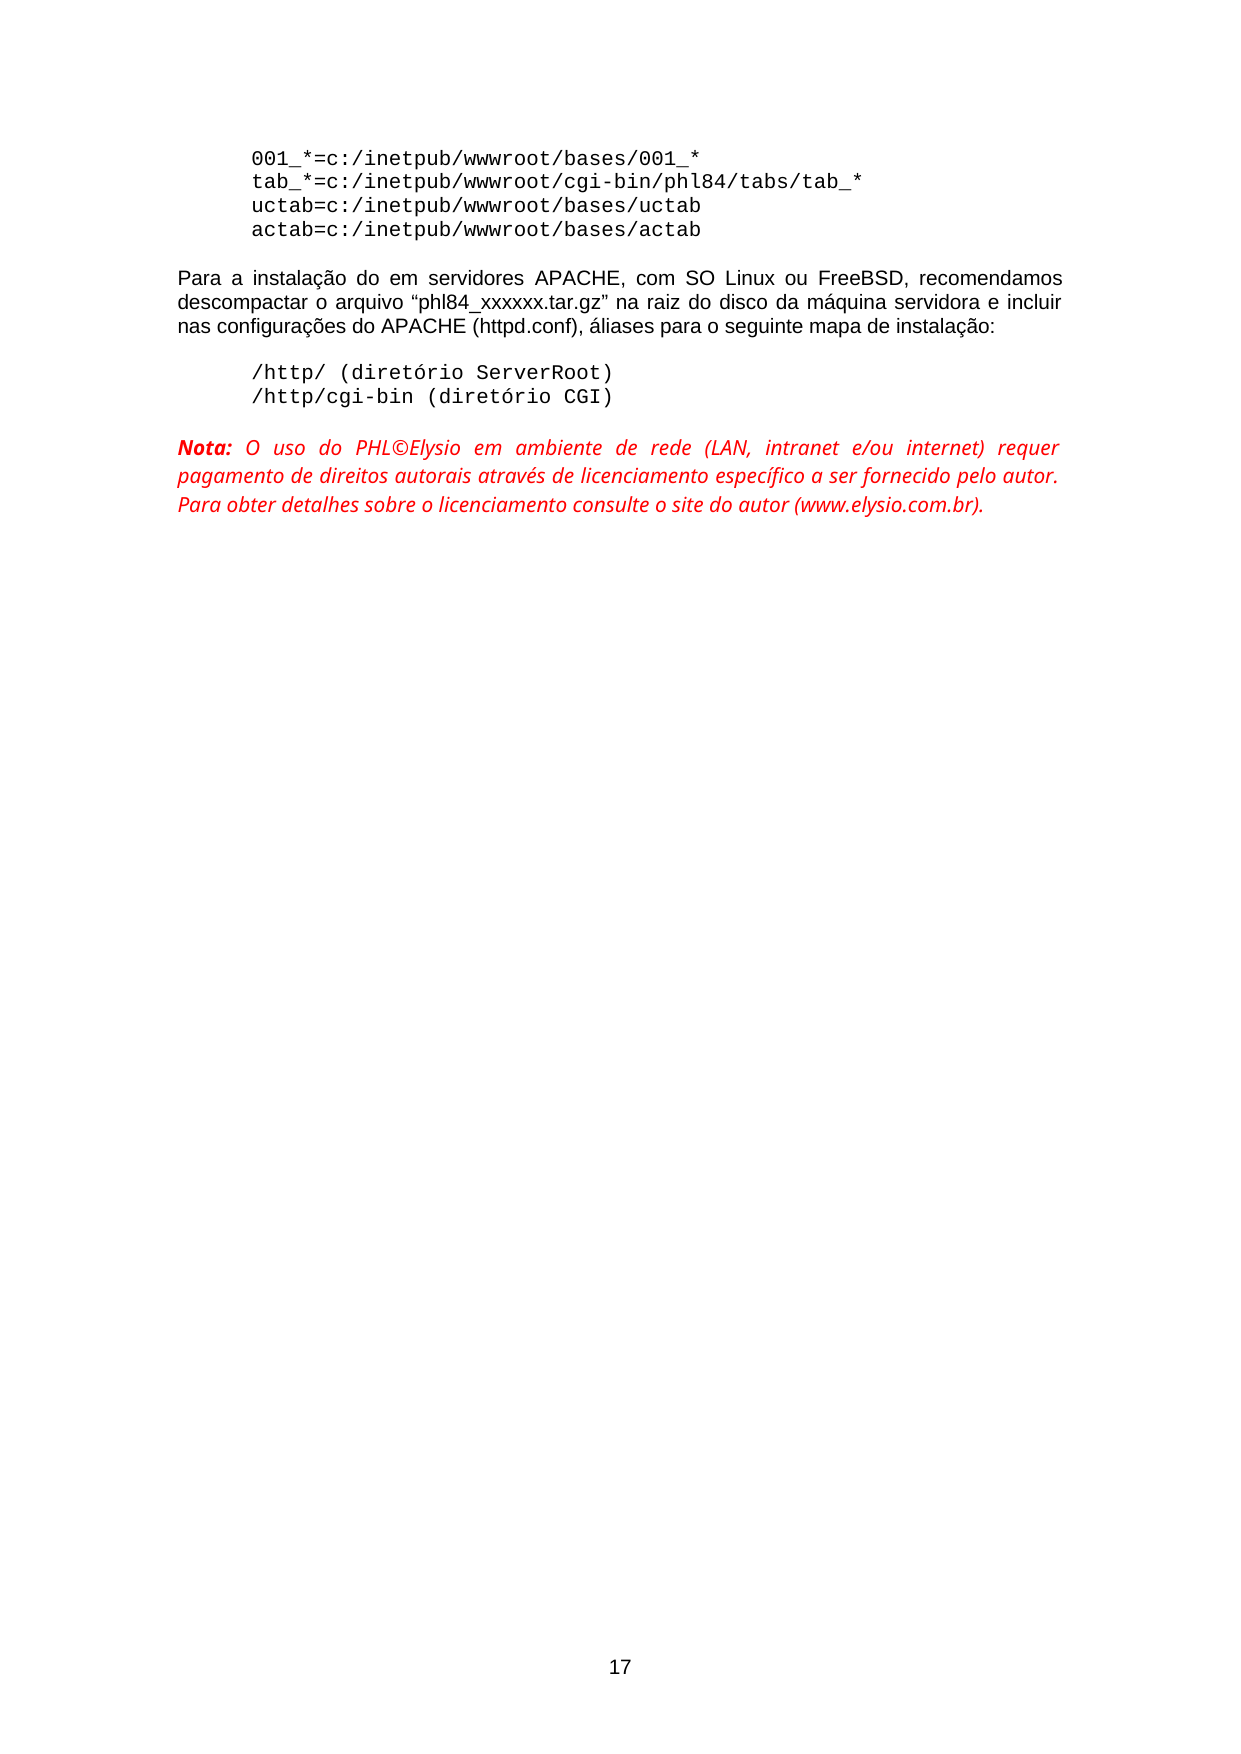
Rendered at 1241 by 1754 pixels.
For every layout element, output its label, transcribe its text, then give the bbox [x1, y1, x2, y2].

text uctab=c:/inetpub/wwwroot/bases/uctab [251, 195, 1063, 218]
text /http/ (diretório ServerRoot) [251, 362, 1063, 386]
text /http/cgi-bin (diretório CGI) [251, 386, 1063, 409]
text actab=c:/inetpub/wwwroot/bases/actab [251, 218, 1063, 242]
text Para a instalação do em servidores APACHE, com SO Linux ou FreeBSD, recomendamos descompactar o arquivo “phl84_xxxxxx.tar.gz” na raiz do disco da máquina servidora e incluir nas configurações do APACHE (httpd.conf), áliases para o seguinte mapa de instalação: [177, 266, 1063, 338]
text 001_*=c:/inetpub/wwwroot/bases/001_* [251, 148, 1063, 171]
text tab_*=c:/inetpub/wwwroot/cgi-bin/phl84/tabs/tab_* [251, 171, 1063, 195]
text Nota: O uso do PHL©Elysio em ambiente de rede (LAN, intranet e/ou internet) requer pagamento de direitos autorais através de licenciamento específico a ser fornecido pelo autor. Para obter detalhes sobre o licenciamento consulte o site do autor (www.elysio.com.br). [177, 433, 1063, 518]
